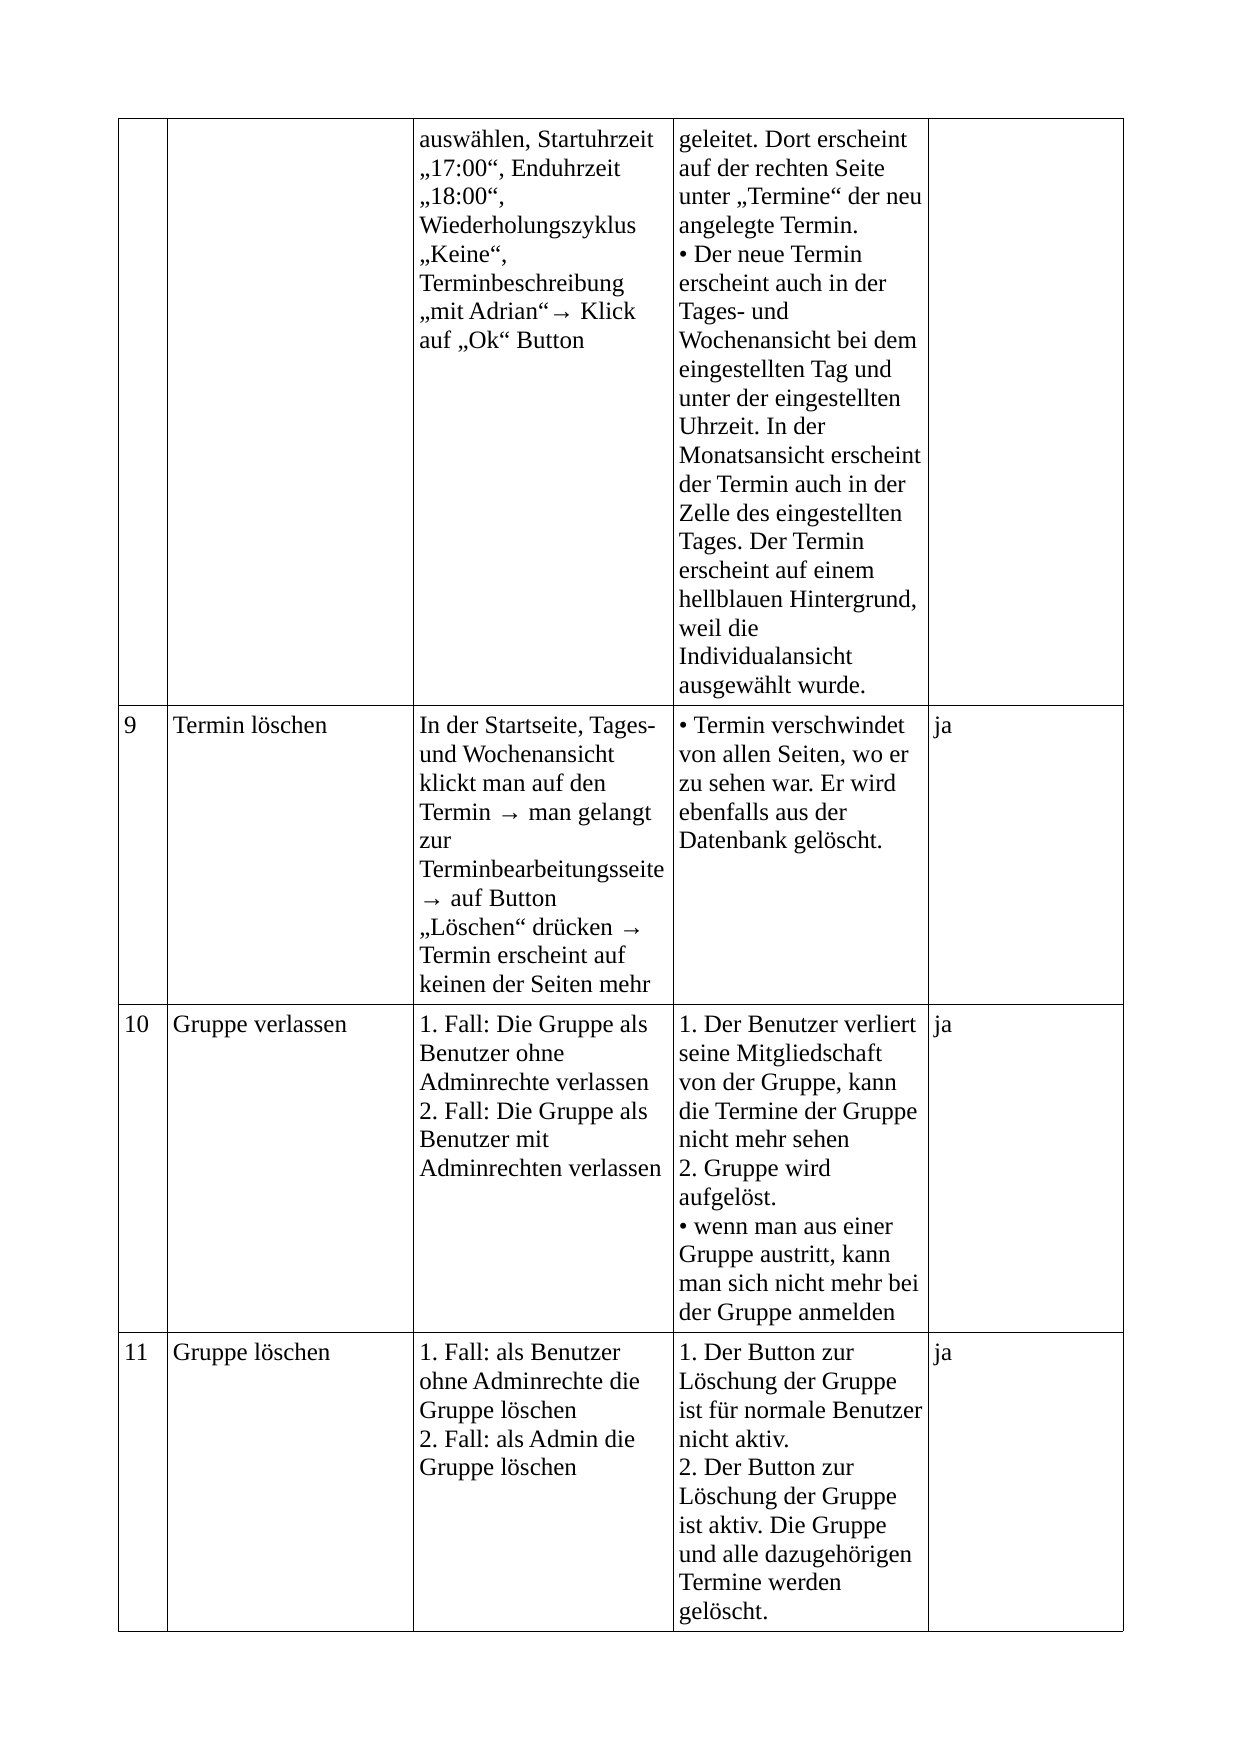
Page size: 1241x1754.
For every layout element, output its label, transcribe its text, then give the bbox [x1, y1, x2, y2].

table_cell ja [929, 706, 1123, 1004]
table_cell 9 [119, 706, 167, 1004]
table_cell Gruppe verlassen [168, 1005, 413, 1332]
table_cell [929, 119, 1123, 705]
table_cell Gruppe löschen [168, 1333, 413, 1631]
table_cell ja [929, 1333, 1123, 1631]
table_cell 11 [119, 1333, 167, 1631]
table_cell 1. Fall: als Benutzer ohne Adminrechte die Gruppe löschen 2. Fall: als Admin die Gruppe löschen [414, 1333, 673, 1631]
table_cell [168, 119, 413, 705]
table_cell Termin löschen [168, 706, 413, 1004]
table_cell 10 [119, 1005, 167, 1332]
table_cell ja [929, 1005, 1123, 1332]
table_cell In der Startseite, Tages- und Wochenansicht klickt man auf den Termin → man gelangt zur Terminbearbeitungsseite → auf Button „Löschen“ drücken → Termin erscheint auf keinen der Seiten mehr [414, 706, 673, 1004]
table_cell 1. Der Benutzer verliert seine Mitgliedschaft von der Gruppe, kann die Termine der Gruppe nicht mehr sehen 2. Gruppe wird aufgelöst. • wenn man aus einer Gruppe austritt, kann man sich nicht mehr bei der Gruppe anmelden [674, 1005, 928, 1332]
table_cell 1. Der Button zur Löschung der Gruppe ist für normale Benutzer nicht aktiv. 2. Der Button zur Löschung der Gruppe ist aktiv. Die Gruppe und alle dazugehörigen Termine werden gelöscht. [674, 1333, 928, 1631]
table_cell auswählen, Startuhrzeit „17:00“, Enduhrzeit „18:00“, Wiederholungszyklus „Keine“, Terminbeschreibung „mit Adrian“→ Klick auf „Ok“ Button [414, 119, 673, 705]
table_cell • Termin verschwindet von allen Seiten, wo er zu sehen war. Er wird ebenfalls aus der Datenbank gelöscht. [674, 706, 928, 1004]
table_cell 1. Fall: Die Gruppe als Benutzer ohne Adminrechte verlassen 2. Fall: Die Gruppe als Benutzer mit Adminrechten verlassen [414, 1005, 673, 1332]
table_cell geleitet. Dort erscheint auf der rechten Seite unter „Termine“ der neu angelegte Termin. • Der neue Termin erscheint auch in der Tages- und Wochenansicht bei dem eingestellten Tag und unter der eingestellten Uhrzeit. In der Monatsansicht erscheint der Termin auch in der Zelle des eingestellten Tages. Der Termin erscheint auf einem hellblauen Hintergrund, weil die Individualansicht ausgewählt wurde. [674, 119, 928, 705]
table_cell [119, 119, 167, 705]
